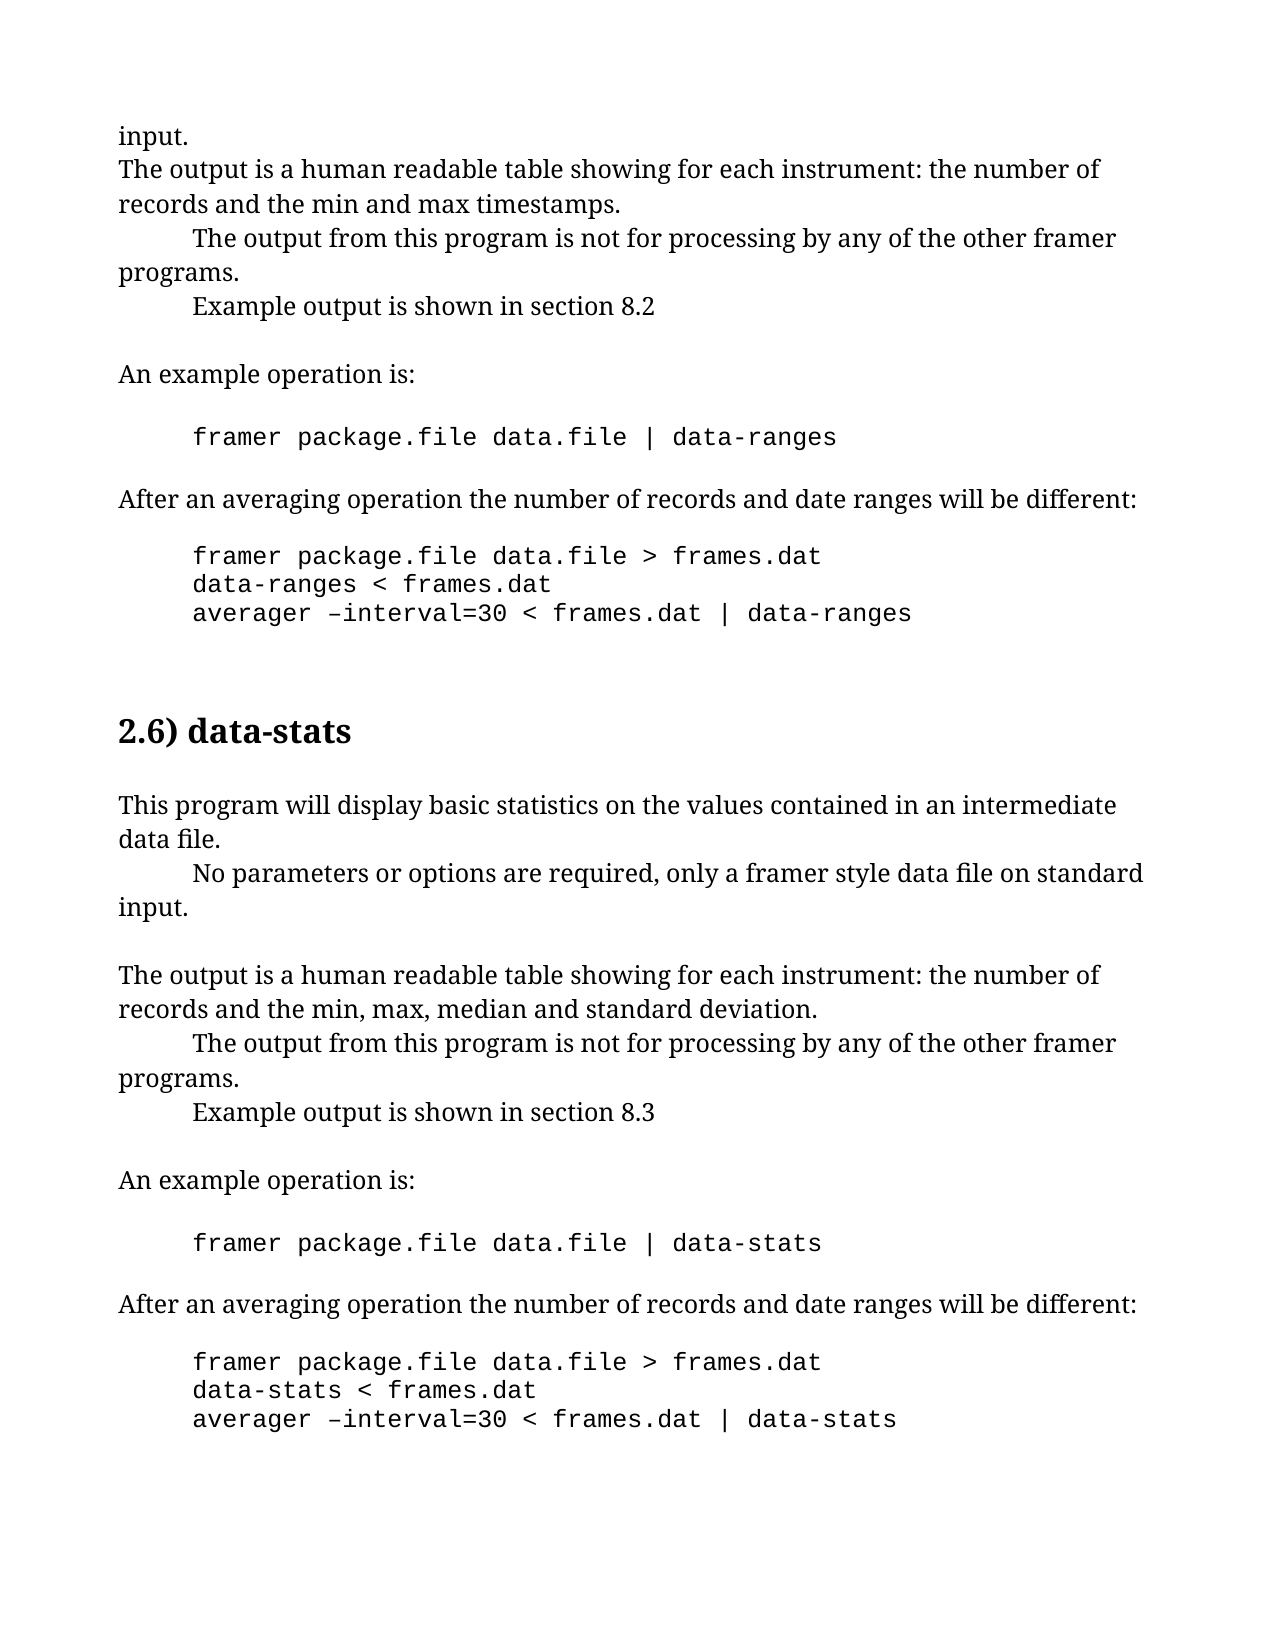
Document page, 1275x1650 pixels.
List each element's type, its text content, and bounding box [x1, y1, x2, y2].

text The output from this program is not for processing by any of the other framer programs. [118, 1026, 1157, 1094]
text data-stats < frames.dat [118, 1378, 1157, 1406]
text framer package.file data.file | data-stats [118, 1231, 1157, 1259]
text An example operation is: [118, 357, 1157, 391]
text No parameters or options are required, only a framer style data file on standard input. [118, 856, 1157, 924]
text averager –interval=30 < frames.dat | data-stats [118, 1406, 1157, 1434]
text Example output is shown in section 8.2 [118, 288, 1157, 322]
text framer package.file data.file > frames.dat [118, 1349, 1157, 1378]
text After an averaging operation the number of records and date ranges will be different: [118, 481, 1157, 515]
text The output from this program is not for processing by any of the other framer programs. [118, 220, 1157, 288]
text 2.6) data-stats [118, 708, 1157, 754]
text After an averaging operation the number of records and date ranges will be different: [118, 1287, 1157, 1321]
text Example output is shown in section 8.3 [118, 1094, 1157, 1128]
text The output is a human readable table showing for each instrument: the number of records and the min, max, median and standard deviation. [118, 958, 1157, 1026]
text The output is a human readable table showing for each instrument: the number of records and the min and max timestamps. [118, 152, 1157, 220]
text input. [118, 118, 1157, 152]
text framer package.file data.file | data-ranges [118, 425, 1157, 453]
text This program will display basic statistics on the values contained in an intermediate data file. [118, 788, 1157, 856]
text An example operation is: [118, 1162, 1157, 1196]
text framer package.file data.file > frames.dat [118, 544, 1157, 572]
text averager –interval=30 < frames.dat | data-ranges [118, 600, 1157, 629]
text data-ranges < frames.dat [118, 572, 1157, 600]
